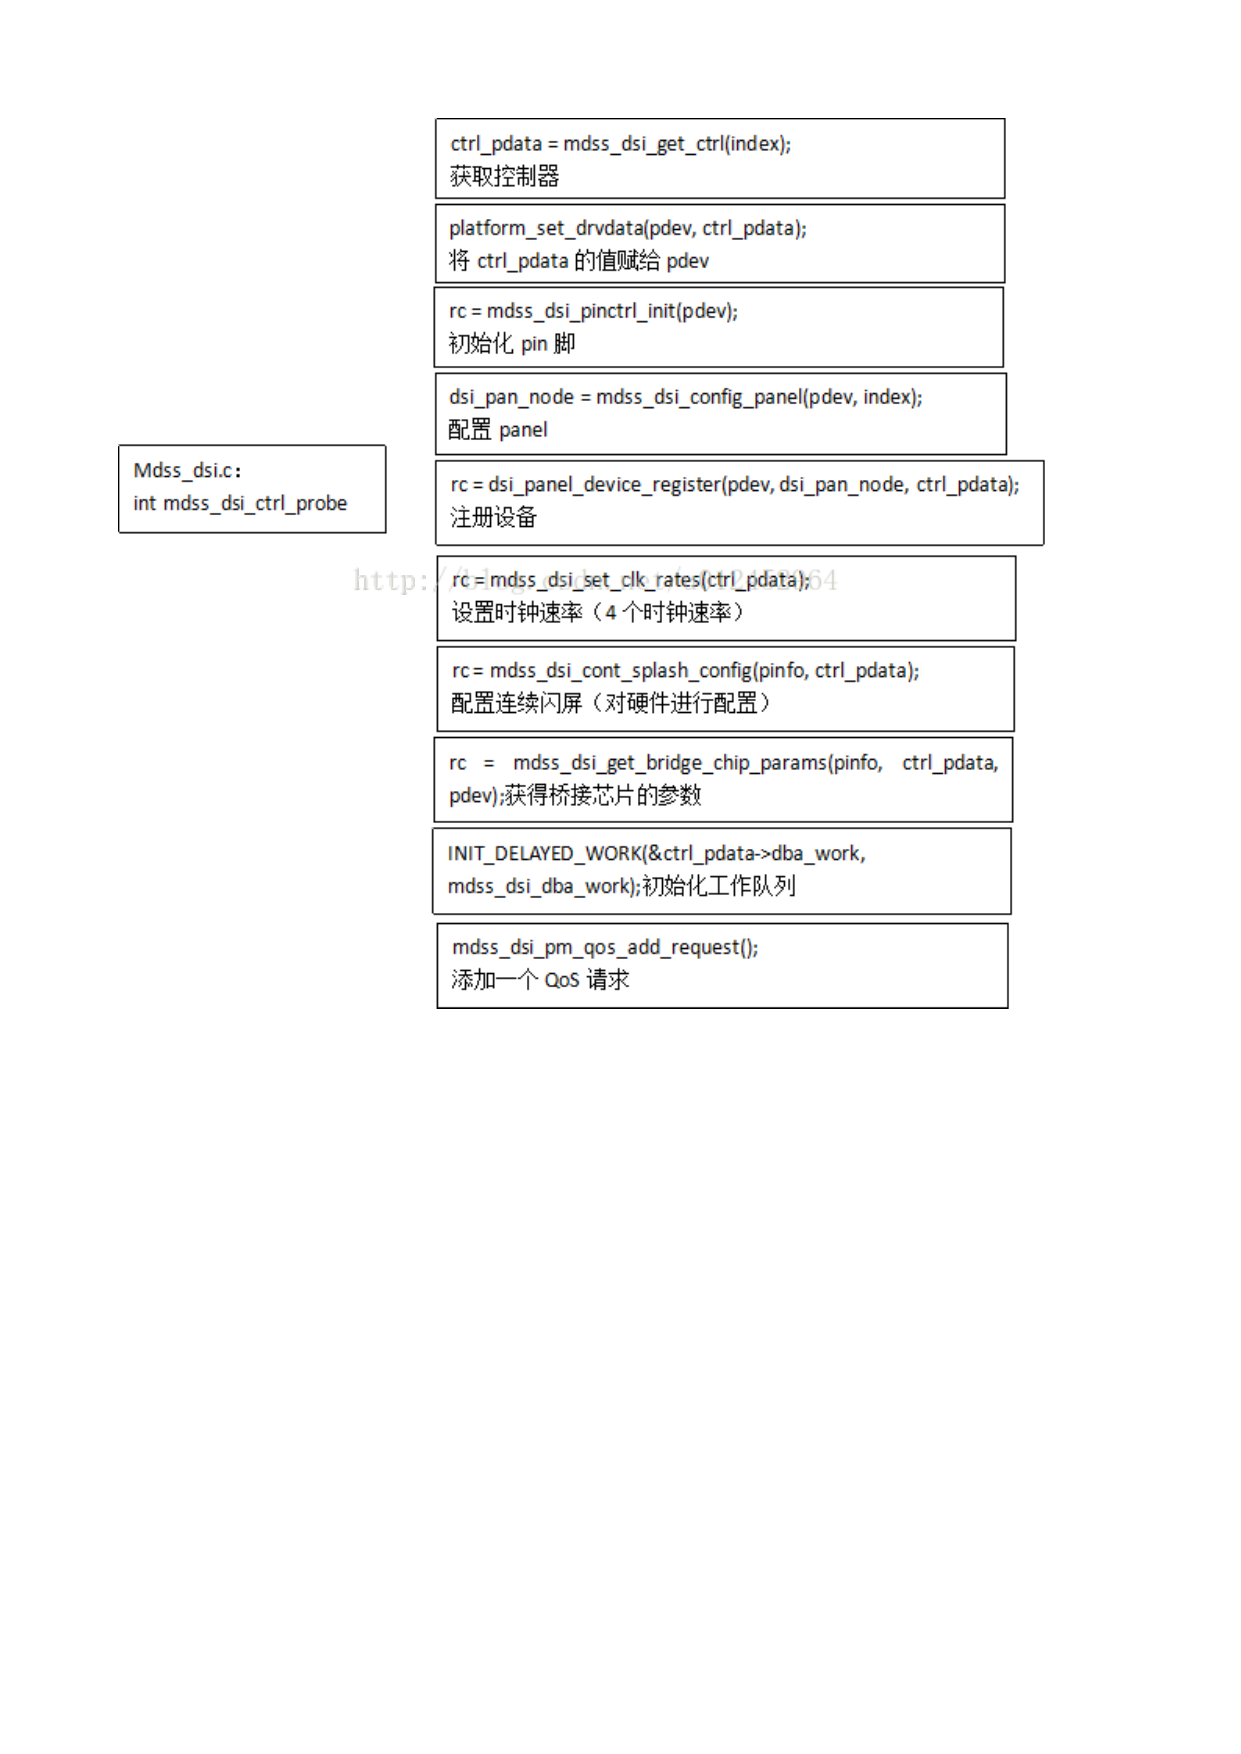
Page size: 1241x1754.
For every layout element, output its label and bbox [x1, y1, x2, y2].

picture [118, 118, 1045, 1009]
